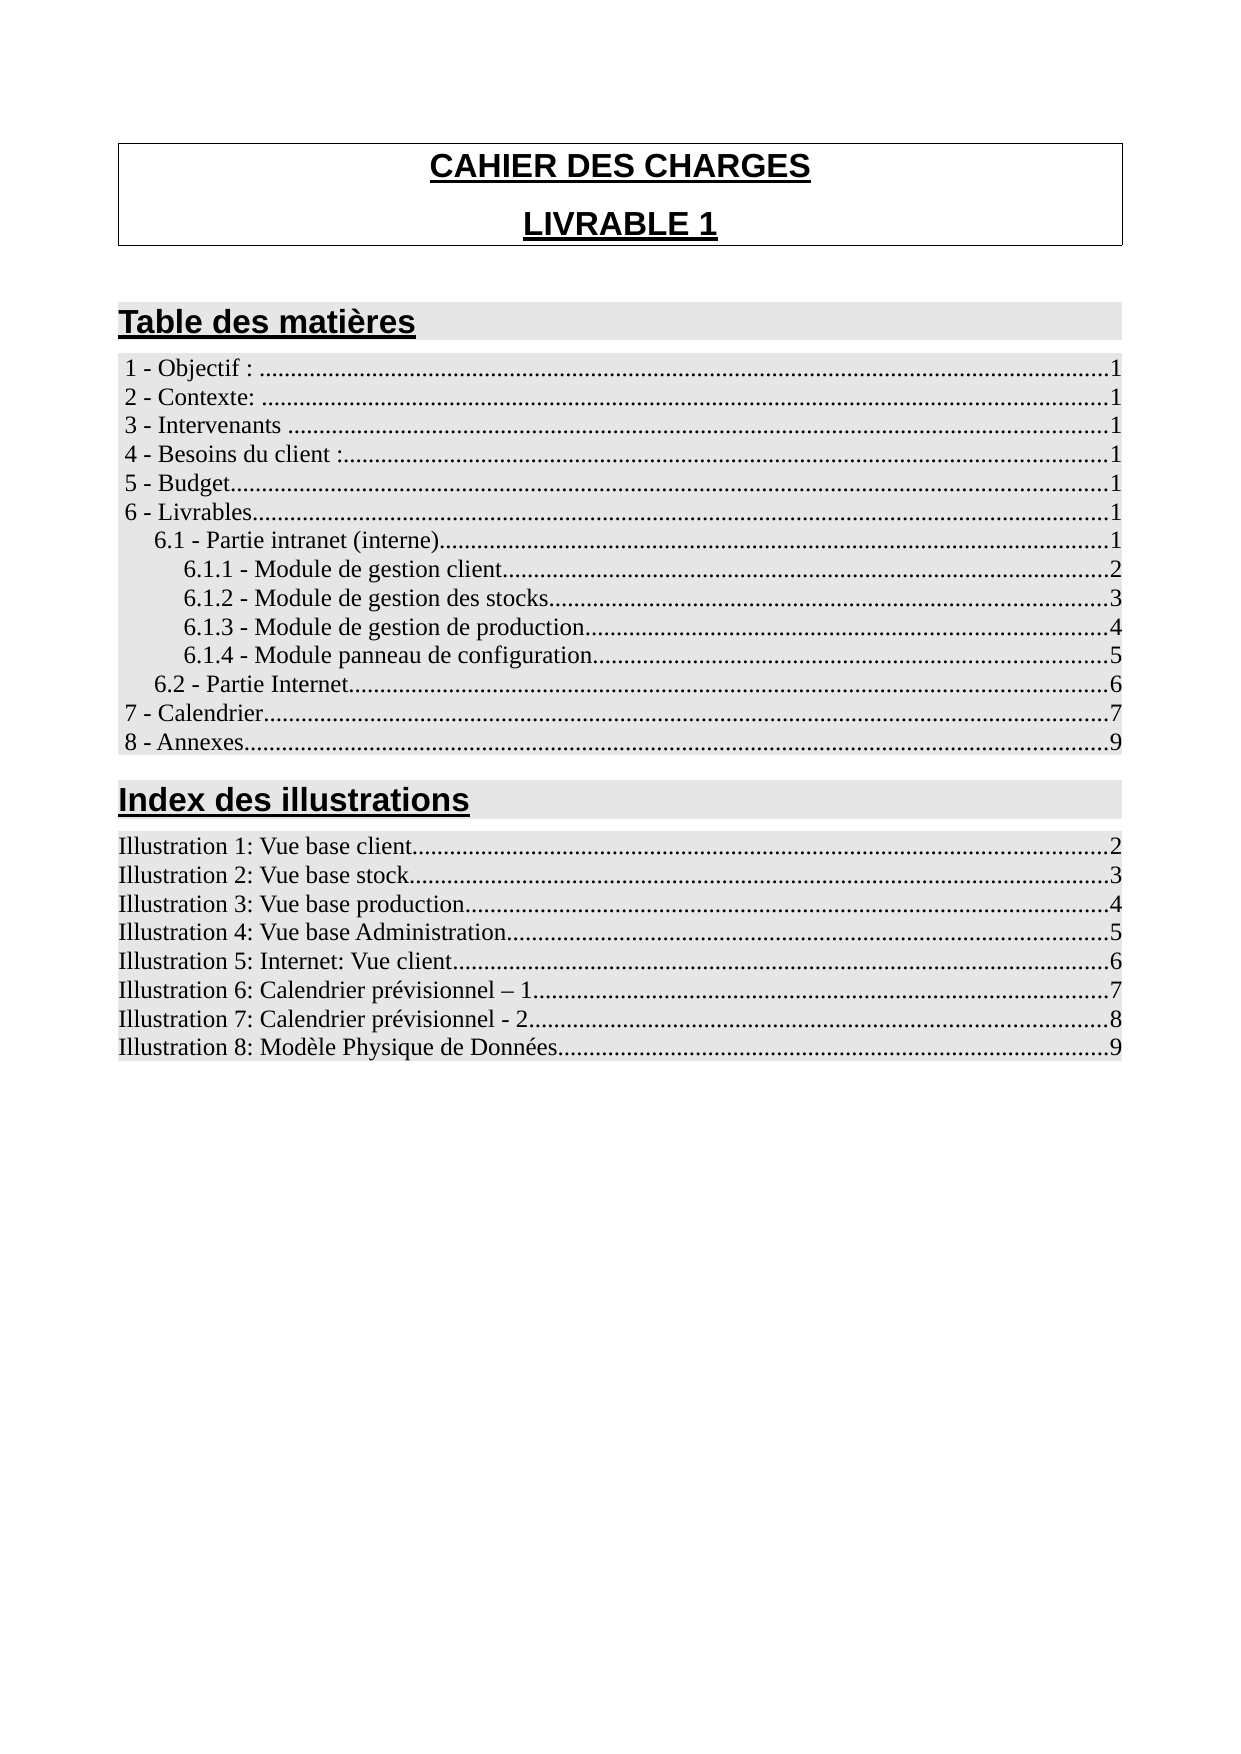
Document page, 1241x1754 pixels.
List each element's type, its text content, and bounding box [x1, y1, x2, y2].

text 6.2 - Partie Internet 6 [148, 669, 1122, 698]
subtitle CAHIER DES CHARGES LIVRABLE 1 [119, 144, 1122, 245]
text 6 - Livrables 1 [118, 497, 1122, 525]
text 4 - Besoins du client : 1 [118, 439, 1122, 468]
text 7 - Calendrier 7 [118, 698, 1122, 727]
text Illustration 5: Internet: Vue client 6 [118, 946, 1122, 975]
text 6.1.1 - Module de gestion client 2 [177, 554, 1122, 583]
text 2 - Contexte: 1 [118, 382, 1122, 410]
text Illustration 6: Calendrier prévisionnel – 1 7 [118, 975, 1122, 1004]
subtitle Table des matières [118, 302, 1122, 340]
text 1 - Objectif : 1 [118, 353, 1122, 382]
text Illustration 4: Vue base Administration 5 [118, 917, 1122, 946]
text Illustration 7: Calendrier prévisionnel - 2 8 [118, 1004, 1122, 1032]
text 5 - Budget 1 [118, 468, 1122, 497]
text Illustration 3: Vue base production 4 [118, 889, 1122, 917]
text 6.1 - Partie intranet (interne) 1 [148, 525, 1122, 554]
text 6.1.3 - Module de gestion de production 4 [177, 612, 1122, 640]
text Illustration 1: Vue base client 2 [118, 831, 1122, 860]
text 6.1.4 - Module panneau de configuration 5 [177, 640, 1122, 669]
text 8 - Annexes 9 [118, 727, 1122, 755]
subtitle Index des illustrations [118, 780, 1122, 819]
text 3 - Intervenants 1 [118, 410, 1122, 439]
text Illustration 8: Modèle Physique de Données 9 [118, 1032, 1122, 1061]
text 6.1.2 - Module de gestion des stocks 3 [177, 583, 1122, 612]
text Illustration 2: Vue base stock 3 [118, 860, 1122, 889]
